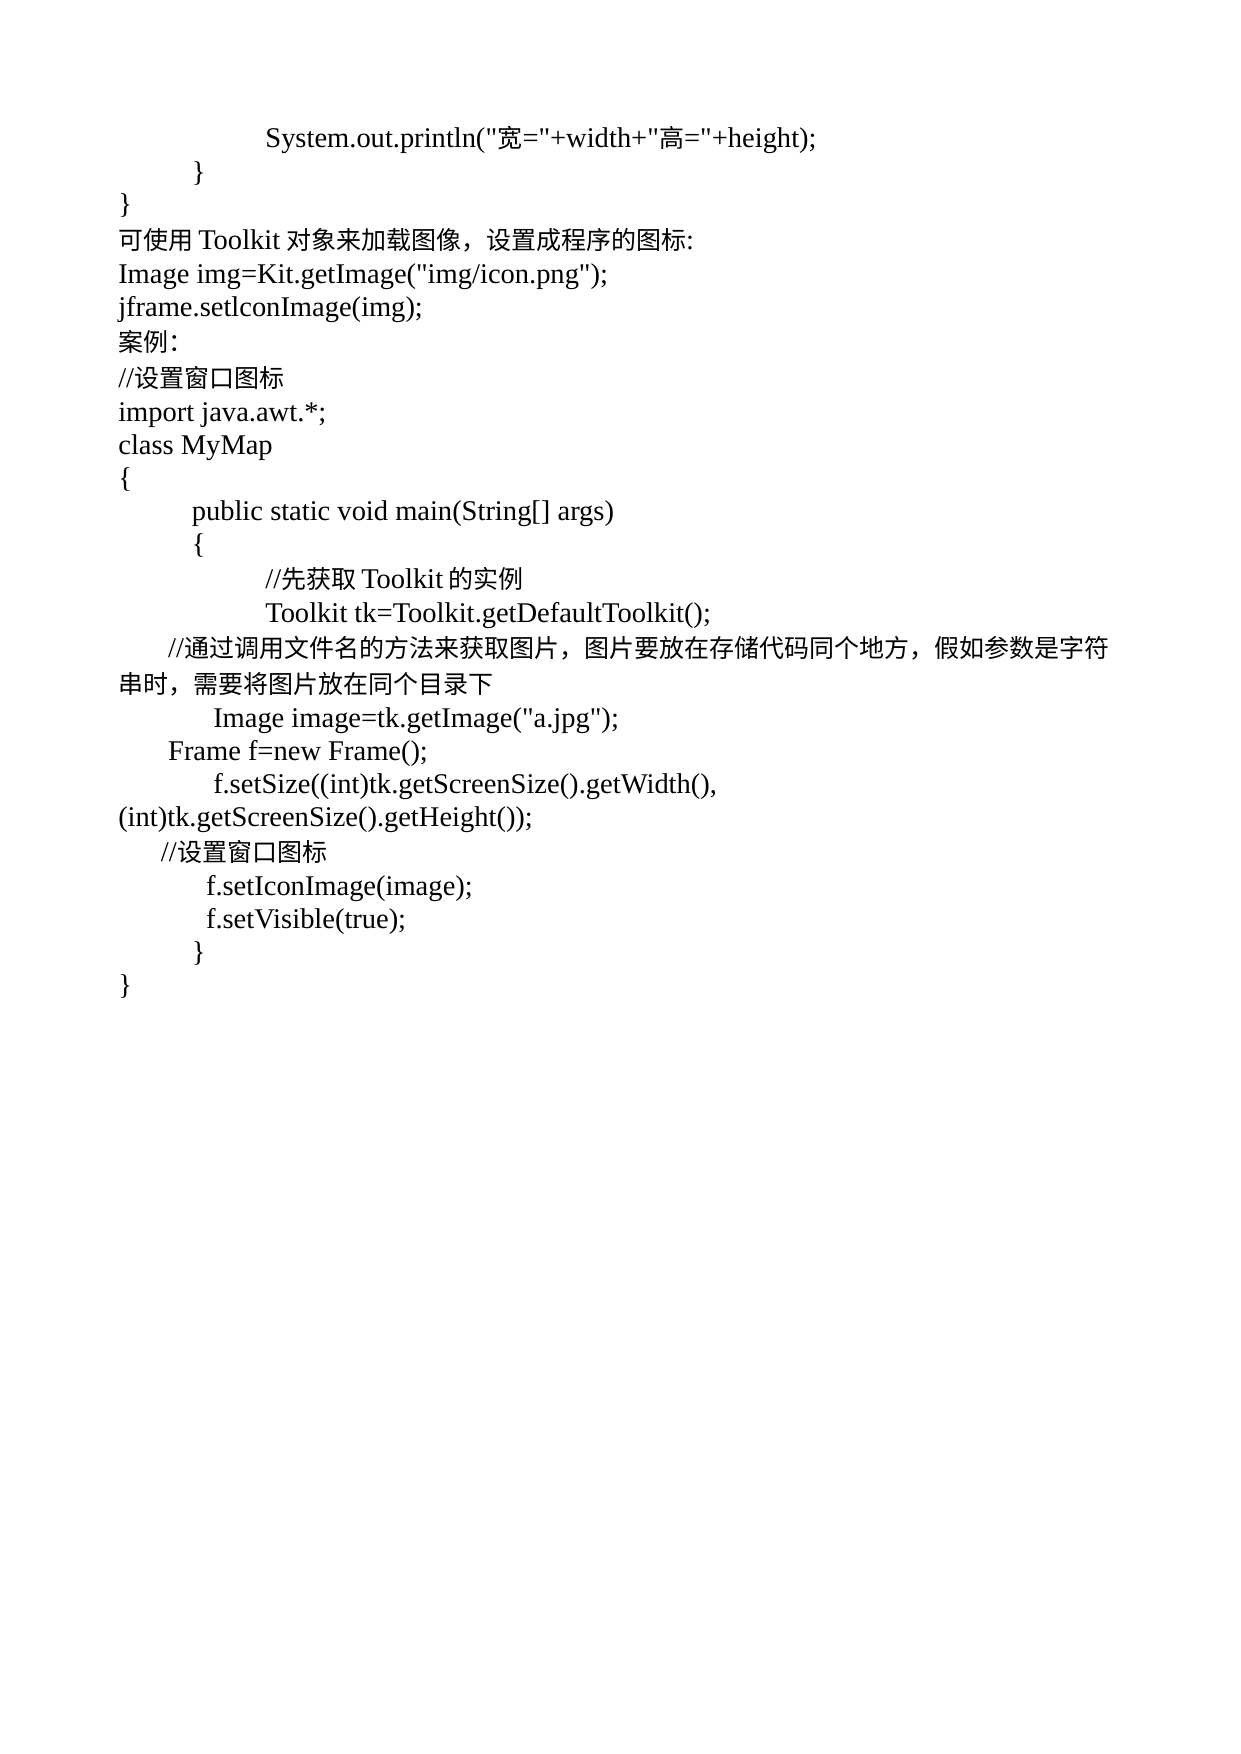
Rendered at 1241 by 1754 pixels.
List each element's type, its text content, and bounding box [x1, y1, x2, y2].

text } [118, 968, 1122, 1001]
text jframe.setlconImage(img); [118, 289, 1122, 322]
text Image img=Kit.getImage("img/icon.png"); [118, 256, 1122, 289]
text class MyMap [118, 428, 1122, 461]
text Frame f=new Frame(); [118, 734, 1122, 767]
text 案例： [118, 322, 1122, 358]
text //先获取Toolkit的实例 [118, 559, 1122, 596]
text } [118, 935, 1122, 968]
text 可使用Toolkit对象来加载图像，设置成程序的图标: [118, 220, 1122, 256]
text } [118, 154, 1122, 187]
text f.setIconImage(image); [118, 869, 1122, 902]
text System.out.println("宽="+width+"高="+height); [118, 118, 1122, 154]
text { [118, 461, 1122, 493]
text //设置窗口图标 [118, 833, 1122, 869]
text } [118, 187, 1122, 220]
text f.setVisible(true); [118, 902, 1122, 935]
text Image image=tk.getImage("a.jpg"); [118, 701, 1122, 734]
text //通过调用文件名的方法来获取图片，图片要放在存储代码同个地方，假如参数是字符串时，需要将图片放在同个目录下 [118, 628, 1122, 701]
text import java.awt.*; [118, 395, 1122, 428]
text Toolkit tk=Toolkit.getDefaultToolkit(); [118, 596, 1122, 628]
text public static void main(String[] args) [118, 493, 1122, 526]
text f.setSize((int)tk.getScreenSize().getWidth(),(int)tk.getScreenSize().getHeight()); [118, 767, 1122, 833]
text { [118, 526, 1122, 559]
text //设置窗口图标 [118, 358, 1122, 395]
